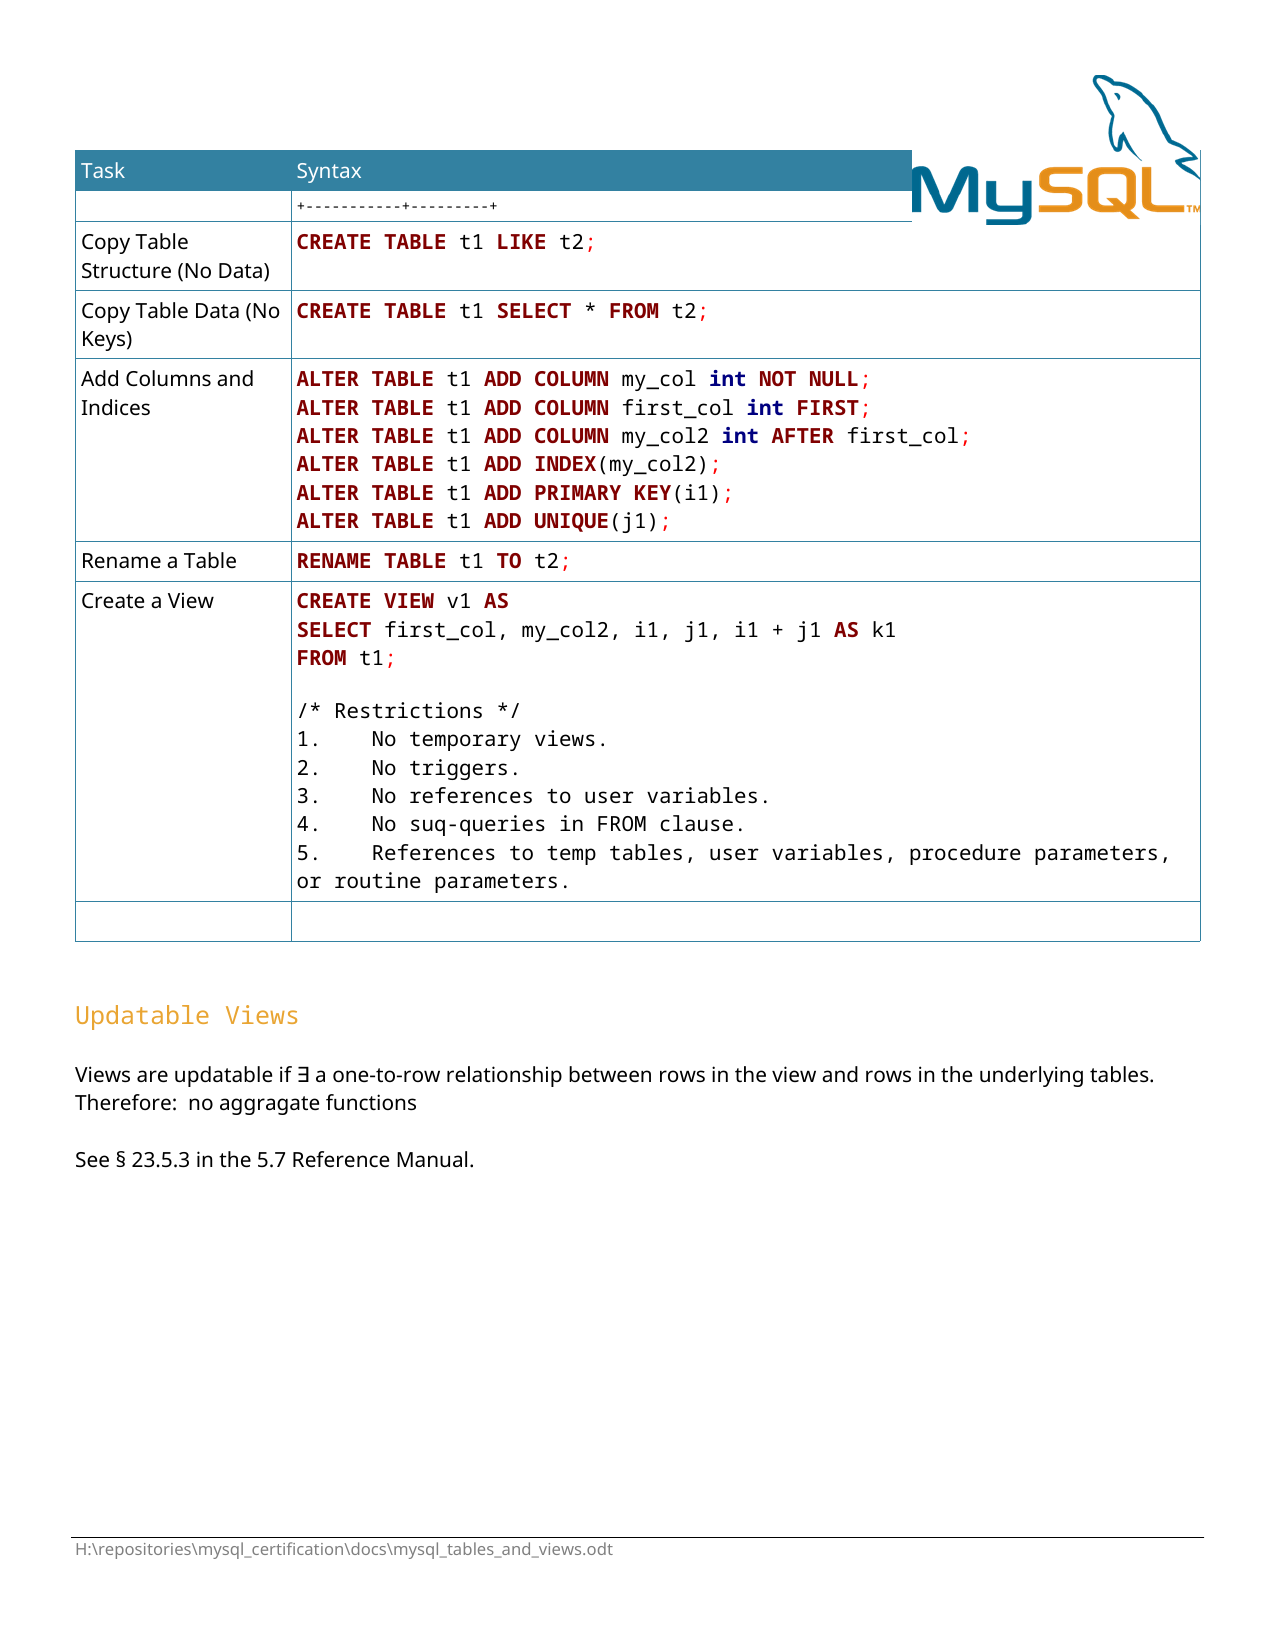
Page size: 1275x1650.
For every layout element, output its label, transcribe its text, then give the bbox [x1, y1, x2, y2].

table_cell CREATE VIEW v1 AS SELECT first_col, my_col2, i1, j1, i1 + j1 AS k1 FROM t1; /* Restrictions */ 1. No temporary views. 2. No triggers. 3. No references to user variables. 4. No suq-queries in FROM clause. 5. References to temp tables, user variables, procedure parameters, or routine parameters. [292, 582, 1200, 901]
table_cell +-----------+---------+ [292, 191, 912, 221]
table_cell CREATE TABLE t1 SELECT * FROM t2; [292, 291, 1200, 358]
table_cell ALTER TABLE t1 ADD COLUMN my_col int NOT NULL; ALTER TABLE t1 ADD COLUMN first_col int FIRST; ALTER TABLE t1 ADD COLUMN my_col2 int AFTER first_col; ALTER TABLE t1 ADD INDEX(my_col2); ALTER TABLE t1 ADD PRIMARY KEY(i1); ALTER TABLE t1 ADD UNIQUE(j1); [292, 359, 1200, 541]
table_cell [76, 191, 291, 221]
table_cell [292, 902, 1200, 941]
picture [1108, 75, 1200, 176]
table_cell Create a View [76, 582, 291, 901]
table_cell Add Columns and Indices [76, 359, 291, 541]
text See § 23.5.3 in the 5.7 Reference Manual. [75, 1145, 1200, 1174]
table_cell Rename a Table [76, 542, 291, 581]
table_header Task [76, 151, 291, 190]
table_cell Copy Table Structure (No Data) [76, 222, 291, 290]
table_cell RENAME TABLE t1 TO t2; [292, 542, 1200, 581]
table_header Syntax [292, 151, 912, 190]
text Therefore: no aggragate functions [75, 1088, 1200, 1117]
text Views are updatable if ∃ a one-to-row relationship between rows in the view and rows in the underlying tables. [75, 1060, 1200, 1088]
table_cell Copy Table Data (No Keys) [76, 291, 291, 358]
picture [912, 75, 1200, 225]
table_cell [76, 902, 291, 941]
text Updatable Views [75, 997, 1200, 1032]
table_cell CREATE TABLE t1 LIKE t2; [292, 222, 1200, 290]
